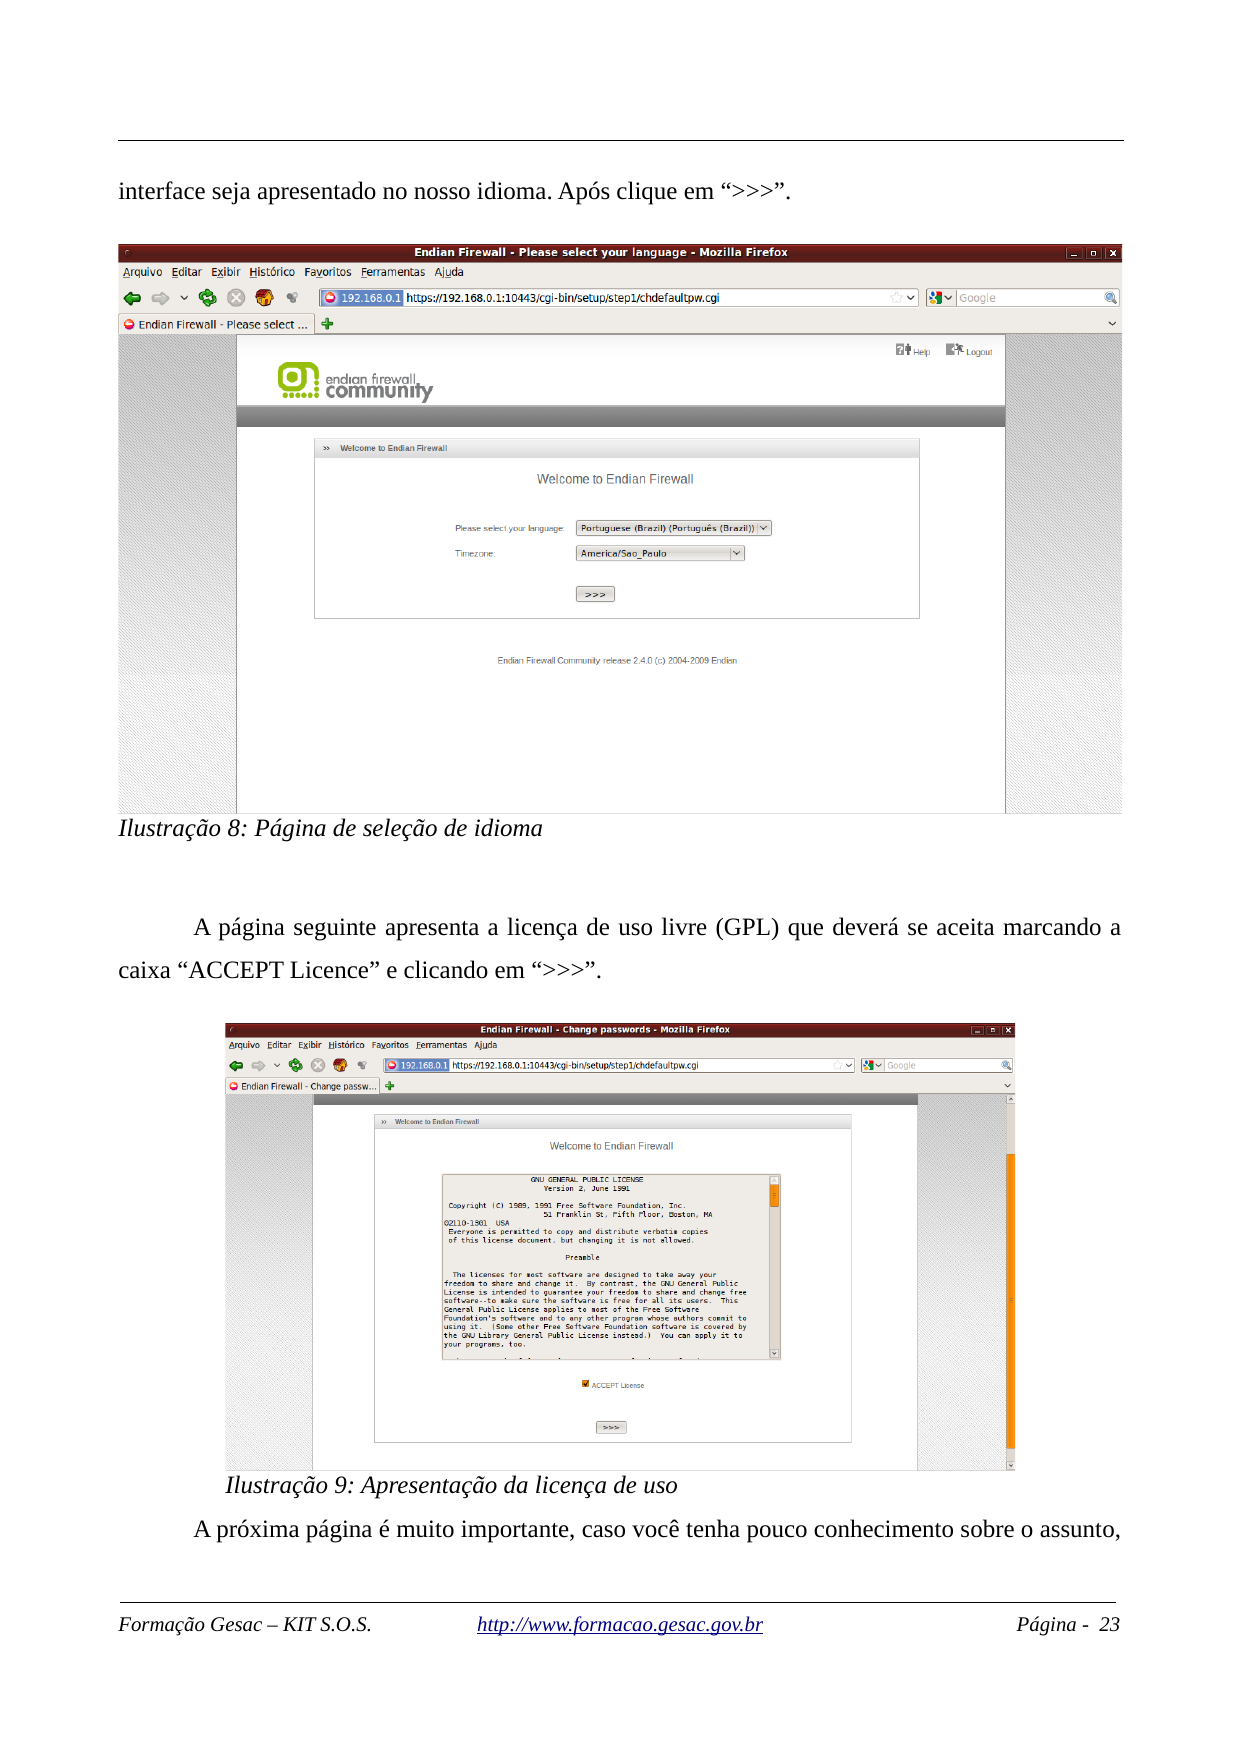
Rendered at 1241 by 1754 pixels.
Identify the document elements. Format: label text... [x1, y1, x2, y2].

picture [118, 244, 1123, 814]
text A página seguinte apresenta a licença de uso livre (GPL) que deverá se aceita marcando a caixa “ACCEPT Licence” e clicando em “>>>”. [118, 912, 1122, 984]
picture [225, 1023, 1015, 1471]
text Ilustração 9: Apresentação da licença de uso [225, 1471, 1015, 1499]
text Ilustração 8: Página de seleção de idioma [118, 814, 1122, 842]
text interface seja apresentado no nosso idioma. Após clique em “>>>”. [118, 176, 1122, 205]
text A próxima página é muito importante, caso você tenha pouco conhecimento sobre o assunto, [118, 1011, 1122, 1542]
